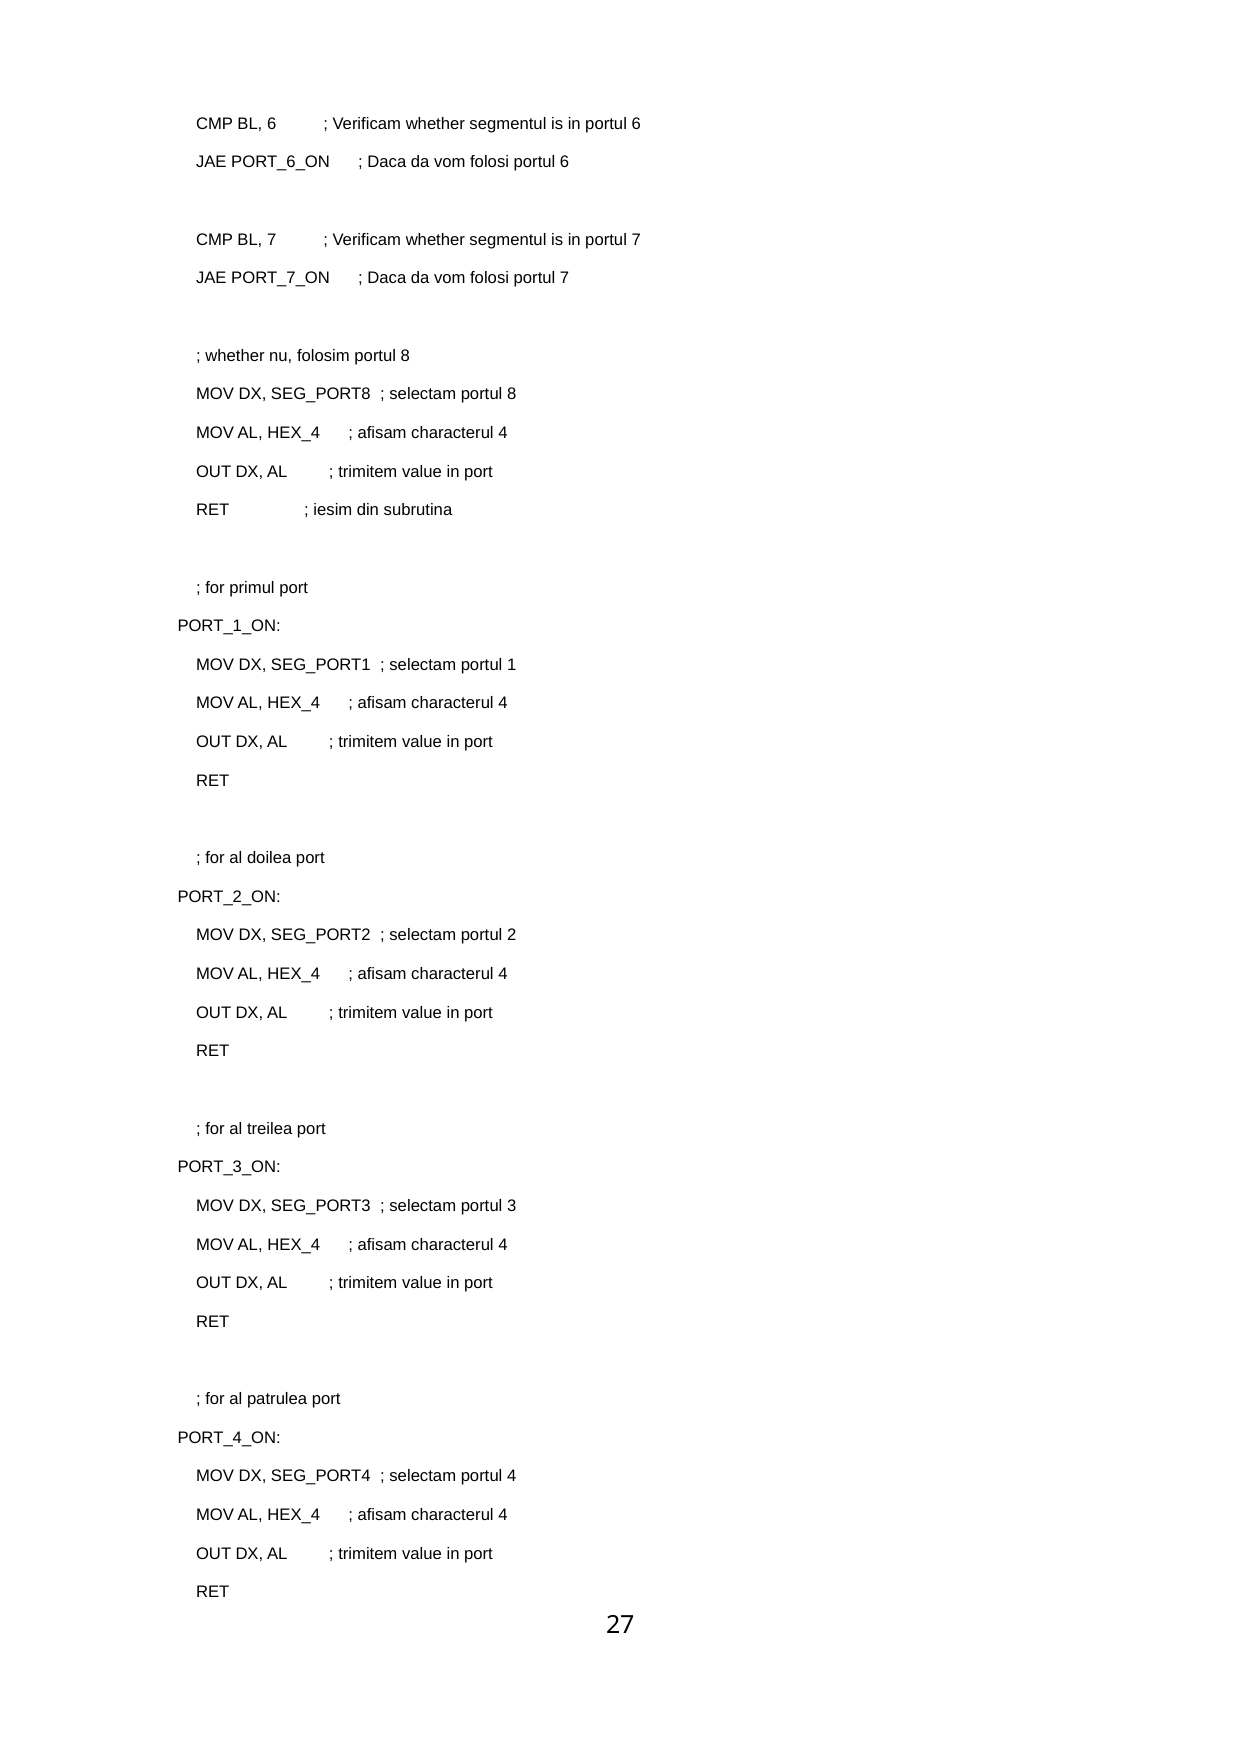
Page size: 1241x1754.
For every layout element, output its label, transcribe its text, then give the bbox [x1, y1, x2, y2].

text MOV AL, HEX_4 ; afisam characterul 4 [177, 693, 1063, 712]
text OUT DX, AL ; trimitem value in port [177, 1543, 1063, 1563]
text MOV DX, SEG_PORT8 ; selectam portul 8 [177, 384, 1063, 403]
text ; whether nu, folosim portul 8 [177, 346, 1063, 365]
text MOV DX, SEG_PORT1 ; selectam portul 1 [177, 655, 1063, 674]
text PORT_4_ON: [177, 1428, 1063, 1447]
text JAE PORT_6_ON ; Daca da vom folosi portul 6 [177, 152, 1063, 171]
text ; for al treilea port [177, 1118, 1063, 1138]
text PORT_1_ON: [177, 616, 1063, 635]
text JAE PORT_7_ON ; Daca da vom folosi portul 7 [177, 268, 1063, 287]
text PORT_3_ON: [177, 1157, 1063, 1176]
text OUT DX, AL ; trimitem value in port [177, 732, 1063, 751]
text RET ; iesim din subrutina [177, 500, 1063, 519]
text MOV DX, SEG_PORT3 ; selectam portul 3 [177, 1196, 1063, 1215]
text ; for al doilea port [177, 848, 1063, 867]
text RET [177, 1041, 1063, 1060]
text PORT_2_ON: [177, 887, 1063, 906]
text MOV AL, HEX_4 ; afisam characterul 4 [177, 964, 1063, 983]
text MOV AL, HEX_4 ; afisam characterul 4 [177, 423, 1063, 442]
text RET [177, 1582, 1063, 1601]
text OUT DX, AL ; trimitem value in port [177, 1273, 1063, 1292]
text OUT DX, AL ; trimitem value in port [177, 461, 1063, 481]
text CMP BL, 6 ; Verificam whether segmentul is in portul 6 [177, 114, 1063, 133]
text MOV AL, HEX_4 ; afisam characterul 4 [177, 1505, 1063, 1524]
text ; for primul port [177, 577, 1063, 597]
text RET [177, 1312, 1063, 1331]
text MOV AL, HEX_4 ; afisam characterul 4 [177, 1234, 1063, 1253]
text MOV DX, SEG_PORT2 ; selectam portul 2 [177, 925, 1063, 944]
text CMP BL, 7 ; Verificam whether segmentul is in portul 7 [177, 229, 1063, 249]
text RET [177, 771, 1063, 790]
text OUT DX, AL ; trimitem value in port [177, 1002, 1063, 1022]
text MOV DX, SEG_PORT4 ; selectam portul 4 [177, 1466, 1063, 1485]
text ; for al patrulea port [177, 1389, 1063, 1408]
